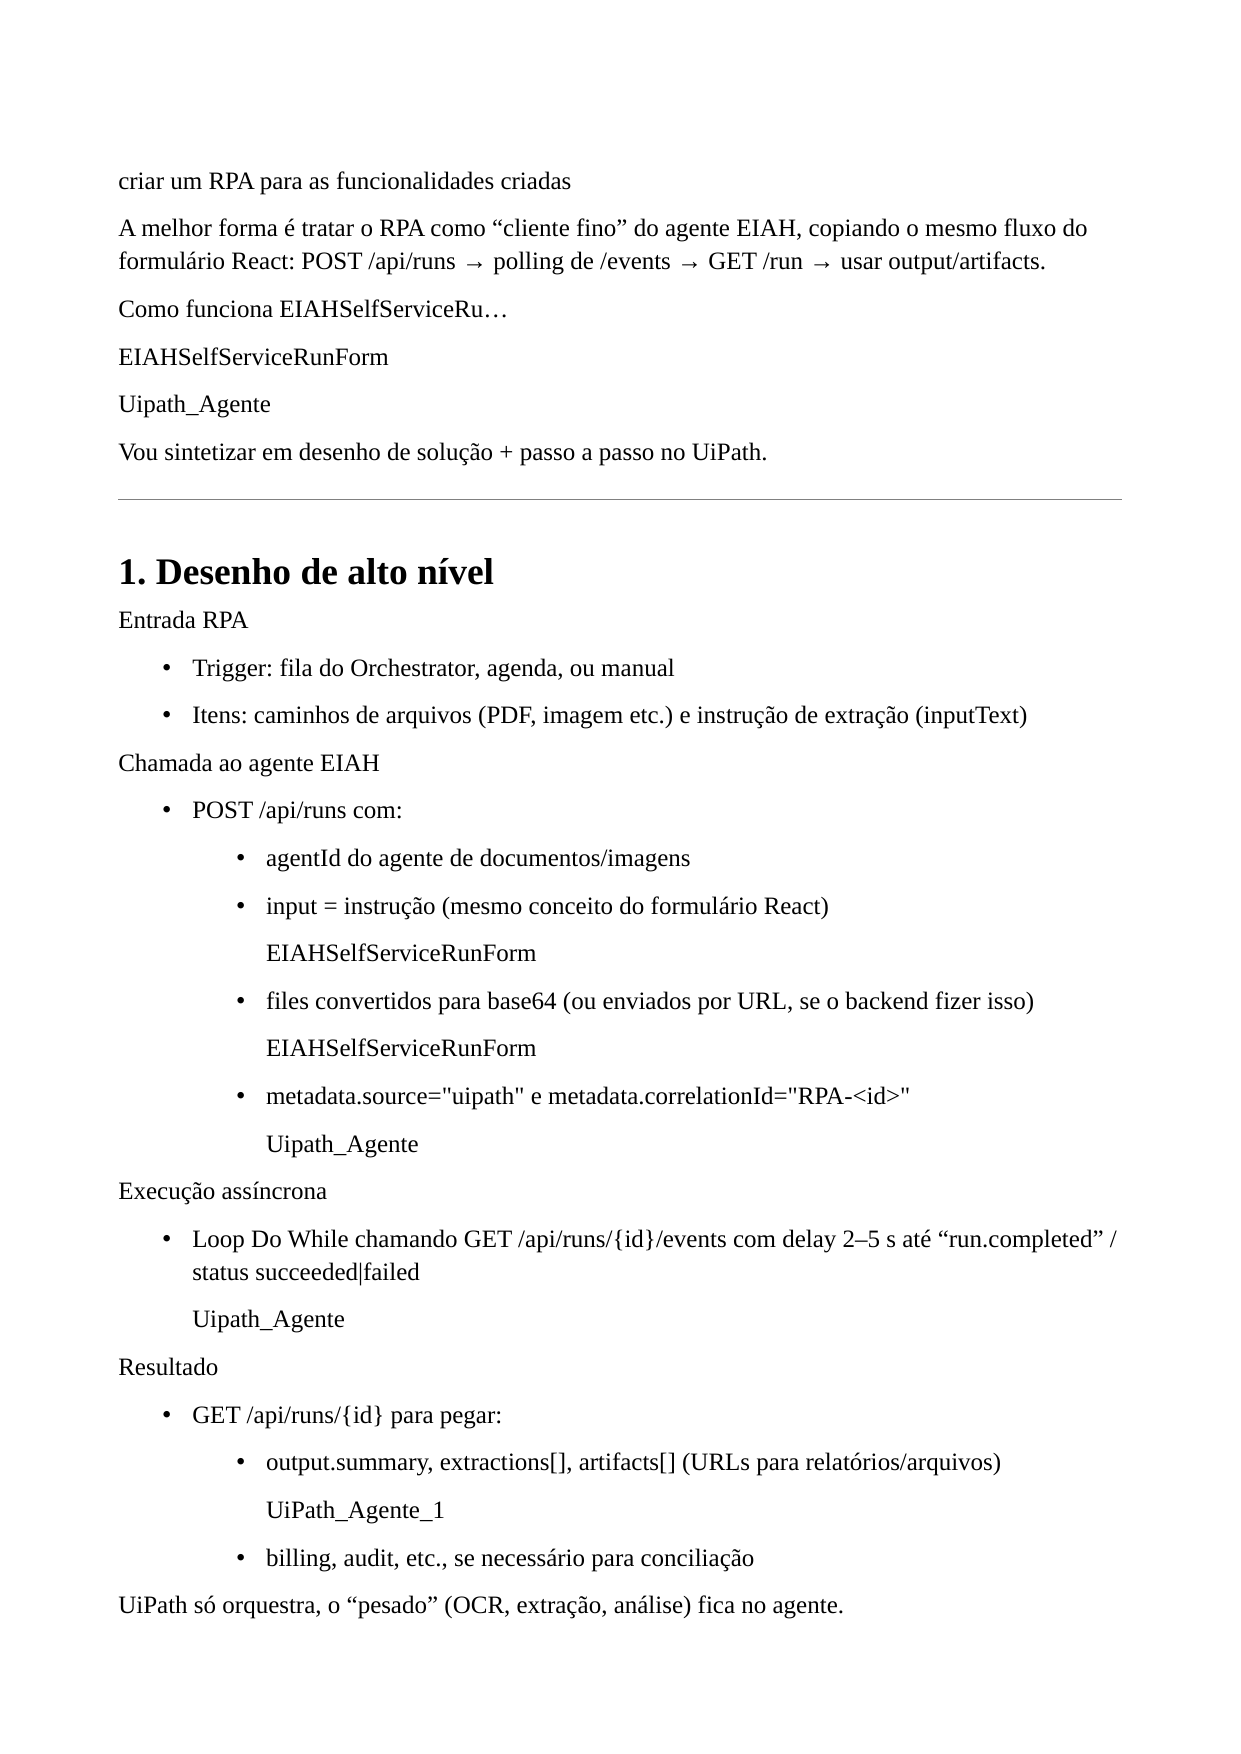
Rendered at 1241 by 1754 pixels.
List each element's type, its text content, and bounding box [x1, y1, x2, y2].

list files convertidos para base64 (ou enviados por URL, se o backend fizer isso) [236, 986, 1122, 1015]
text criar um RPA para as funcionalidades criadas [118, 166, 1122, 194]
text Resultado [118, 1352, 1122, 1381]
subtitle 1. Desenho de alto nível [118, 549, 1122, 593]
text Execução assíncrona [118, 1176, 1122, 1205]
text UiPath só orquestra, o “pesado” (OCR, extração, análise) fica no agente. [118, 1590, 1122, 1619]
list UiPath_Agente_1 [236, 1495, 1122, 1524]
list metadata.source="uipath" e metadata.correlationId="RPA-<id>" [236, 1081, 1122, 1110]
list Itens: caminhos de arquivos (PDF, imagem etc.) e instrução de extração (inputText) [162, 700, 1122, 729]
list input = instrução (mesmo conceito do formulário React) [236, 891, 1122, 919]
list POST /api/runs com: [162, 796, 1122, 824]
list GET /api/runs/{id} para pegar: [162, 1400, 1122, 1428]
list EIAHSelfServiceRunForm [236, 1033, 1122, 1062]
text A melhor forma é tratar o RPA como “cliente fino” do agente EIAH, copiando o mesmo fluxo do formulário React: POST /api/runs → polling de /events → GET /run → usar output/artifacts. [118, 213, 1122, 275]
text EIAHSelfServiceRunForm [118, 342, 1122, 370]
text Entrada RPA [118, 605, 1122, 634]
list Uipath_Agente [162, 1304, 1122, 1333]
list Trigger: fila do Orchestrator, agenda, ou manual [162, 653, 1122, 681]
text Chamada ao agente EIAH [118, 748, 1122, 777]
list agentId do agente de documentos/imagens [236, 843, 1122, 872]
list Uipath_Agente [236, 1129, 1122, 1157]
list Loop Do While chamando GET /api/runs/{id}/events com delay 2–5 s até “run.completed” / status succeeded|failed [162, 1224, 1122, 1286]
list output.summary, extractions[], artifacts[] (URLs para relatórios/arquivos) [236, 1447, 1122, 1476]
text Como funciona EIAHSelfServiceRu… [118, 294, 1122, 323]
list billing, audit, etc., se necessário para conciliação [236, 1543, 1122, 1571]
text Vou sintetizar em desenho de solução + passo a passo no UiPath. [118, 437, 1122, 466]
list EIAHSelfServiceRunForm [236, 938, 1122, 967]
text Uipath_Agente [118, 389, 1122, 418]
